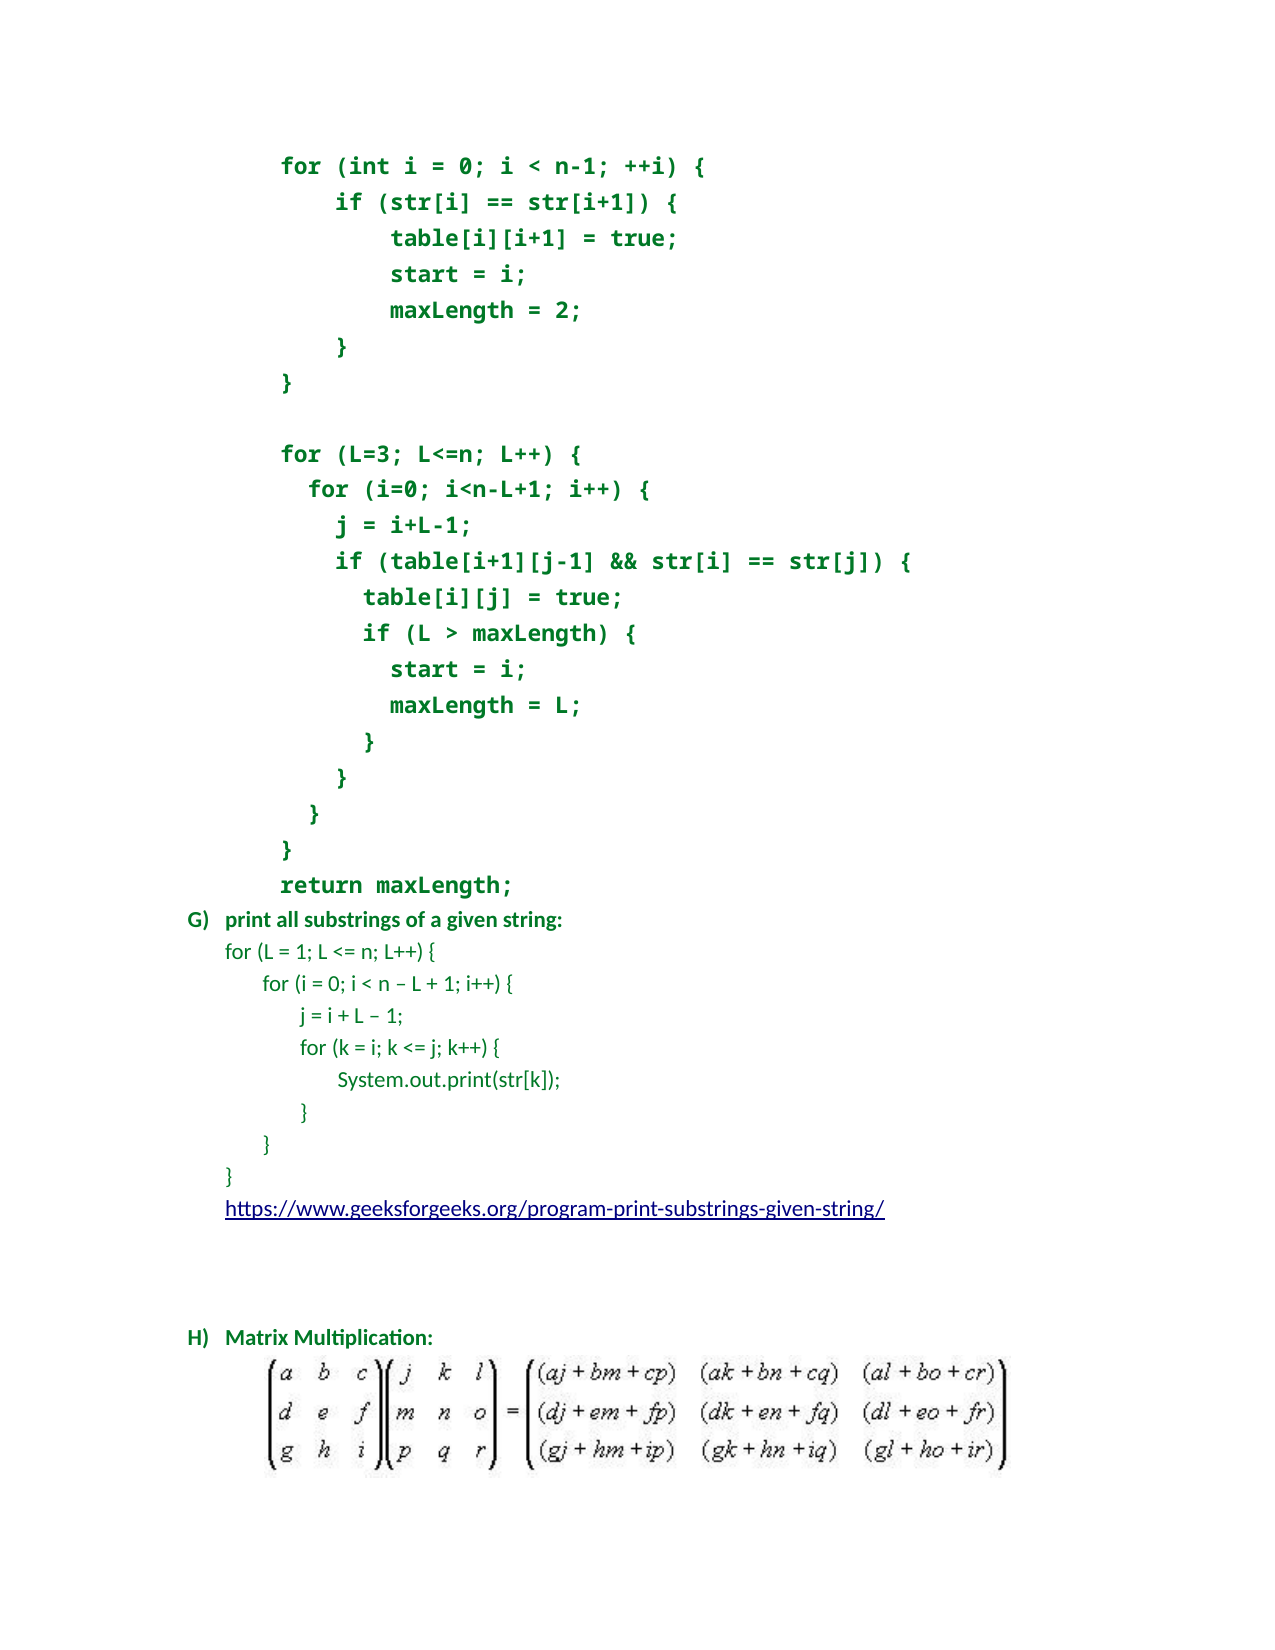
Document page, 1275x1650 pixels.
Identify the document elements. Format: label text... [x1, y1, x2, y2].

list if (L > maxLength) { [187, 617, 1125, 648]
list return maxLength; [187, 869, 1125, 900]
list } [187, 366, 1125, 397]
list for (i=0; i<n-L+1; i++) { [187, 473, 1125, 505]
list System.out.print(str[k]); [300, 1066, 1125, 1094]
list } [187, 330, 1125, 361]
list table[i][i+1] = true; [187, 222, 1125, 253]
picture [264, 1355, 1011, 1478]
list } [187, 1162, 1125, 1190]
list print all substrings of a given string: [187, 905, 1125, 933]
list for (L=3; L<=n; L++) { [187, 437, 1125, 469]
list for (int i = 0; i < n-1; ++i) { [187, 150, 1125, 181]
list } [187, 761, 1125, 792]
list table[i][j] = true; [187, 581, 1125, 612]
list } [262, 1098, 1125, 1126]
list j = i + L – 1; [262, 1001, 1125, 1029]
list Matrix Multiplication: [187, 1323, 1125, 1351]
list } [225, 1130, 1125, 1158]
list for (L = 1; L <= n; L++) { [187, 937, 1125, 965]
list start = i; [187, 258, 1125, 289]
list maxLength = 2; [187, 294, 1125, 325]
list j = i+L-1; [187, 509, 1125, 541]
list for (k = i; k <= j; k++) { [262, 1033, 1125, 1061]
list start = i; [187, 653, 1125, 684]
list } [187, 797, 1125, 828]
list } [187, 833, 1125, 864]
list maxLength = L; [187, 689, 1125, 720]
list } [187, 725, 1125, 756]
list if (str[i] == str[i+1]) { [187, 186, 1125, 217]
list if (table[i+1][j-1] && str[i] == str[j]) { [187, 545, 1125, 577]
list https://www.geeksforgeeks.org/program-print-substrings-given-string/ [187, 1194, 1125, 1222]
list for (i = 0; i < n – L + 1; i++) { [225, 969, 1125, 997]
